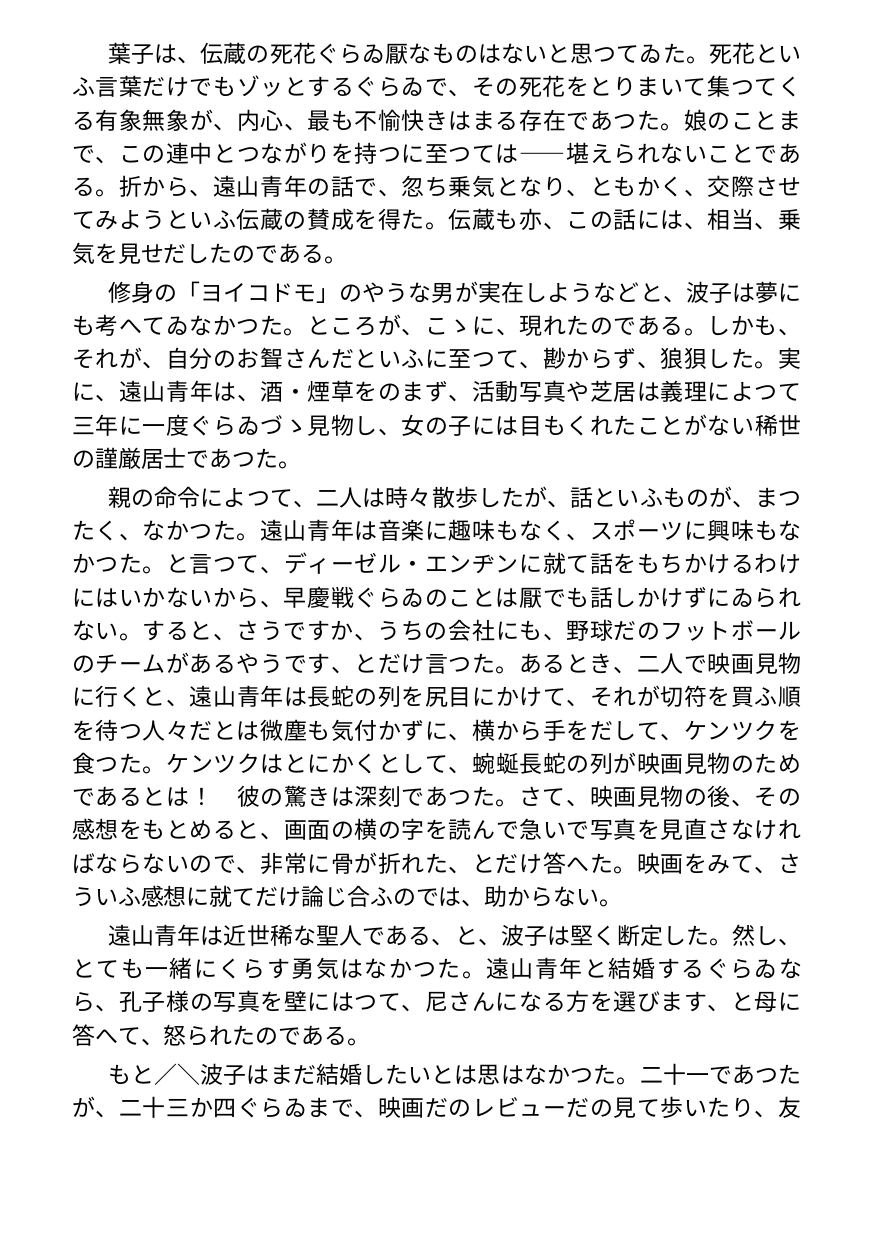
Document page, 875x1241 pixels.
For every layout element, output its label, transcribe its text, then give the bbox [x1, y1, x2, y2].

text 葉子は、伝蔵の死花ぐらゐ厭なものはないと思つてゐた。死花といふ言葉だけでもゾッとするぐらゐで、その死花をとりまいて集つてくる有象無象が、内心、最も不愉快きはまる存在であつた。娘のことまで、この連中とつながりを持つに至つては――堪えられないことである。折から、遠山青年の話で、忽ち乗気となり、ともかく、交際させてみようといふ伝蔵の賛成を得た。伝蔵も亦、この話には、相当、乗気を見せだしたのである。 [72, 36, 802, 269]
text 遠山青年は近世稀な聖人である、と、波子は堅く断定した。然し、とても一緒にくらす勇気はなかつた。遠山青年と結婚するぐらゐなら、孔子様の写真を壁にはつて、尼さんになる方を選びます、と母に答へて、怒られたのである。 [72, 918, 802, 1051]
text 修身の「ヨイコドモ」のやうな男が実在しようなどと、波子は夢にも考へてゐなかつた。ところが、こゝに、現れたのである。しかも、それが、自分のお聟さんだといふに至つて、尠からず、狼狽した。実に、遠山青年は、酒・煙草をのまず、活動写真や芝居は義理によつて三年に一度ぐらゐづゝ見物し、女の子には目もくれたことがない稀世の謹厳居士であつた。 [72, 274, 802, 474]
text もと／＼波子はまだ結婚したいとは思はなかつた。二十一であつたが、二十三か四ぐらゐまで、映画だのレビューだの見て歩いたり、友 [72, 1057, 802, 1123]
text 親の命令によつて、二人は時々散歩したが、話といふものが、まつたく、なかつた。遠山青年は音楽に趣味もなく、スポーツに興味もなかつた。と言つて、ディーゼル・エンヂンに就て話をもちかけるわけにはいかないから、早慶戦ぐらゐのことは厭でも話しかけずにゐられない。すると、さうですか、うちの会社にも、野球だのフットボールのチームがあるやうです、とだけ言つた。あるとき、二人で映画見物に行くと、遠山青年は長蛇の列を尻目にかけて、それが切符を買ふ順を待つ人々だとは微塵も気付かずに、横から手をだして、ケンツクを食つた。ケンツクはとにかくとして、蜿蜒長蛇の列が映画見物のためであるとは！ 彼の驚きは深刻であつた。さて、映画見物の後、その感想をもとめると、画面の横の字を読んで急いで写真を見直さなければならないので、非常に骨が折れた、とだけ答へた。映画をみて、さういふ感想に就てだけ論じ合ふのでは、助からない。 [72, 480, 802, 912]
